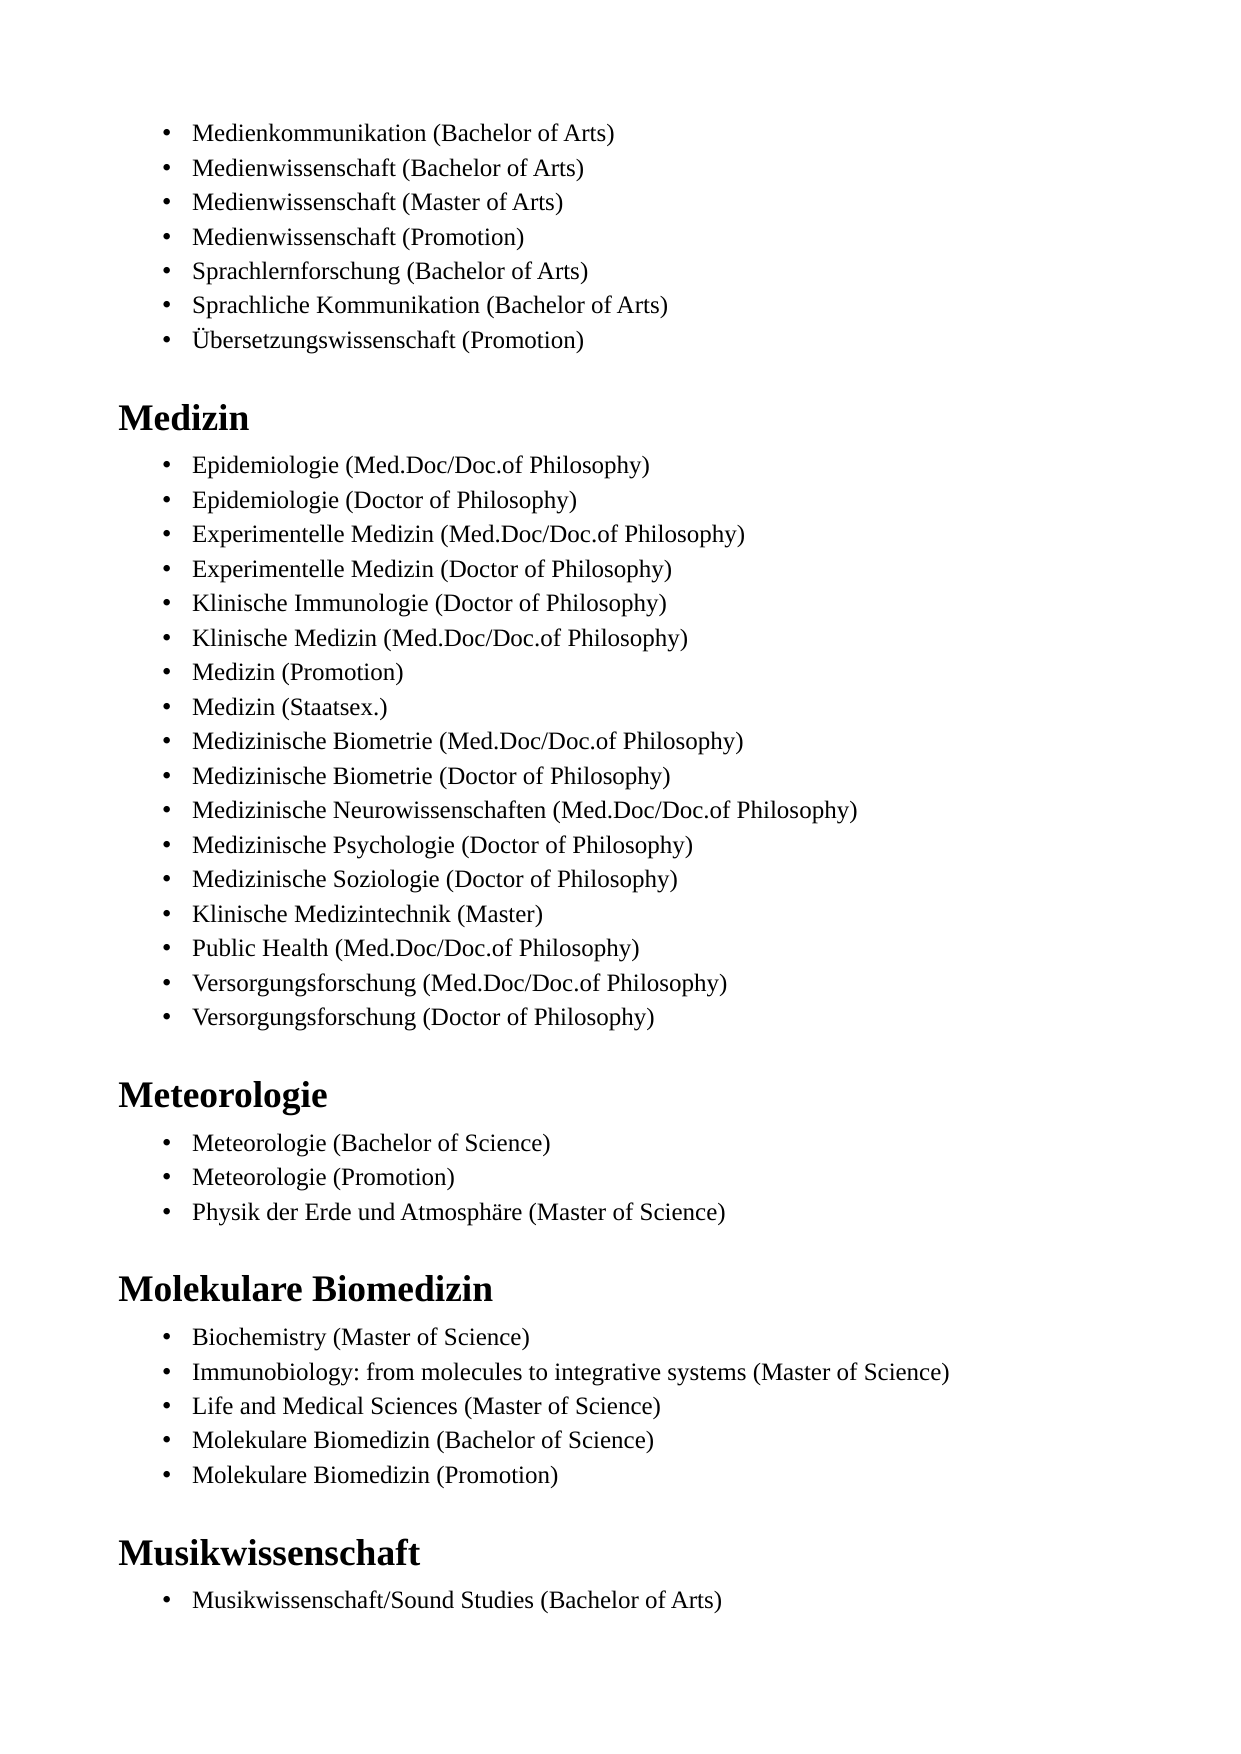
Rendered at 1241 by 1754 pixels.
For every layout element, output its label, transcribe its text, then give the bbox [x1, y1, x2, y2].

list Epidemiologie (Doctor of Philosophy) [162, 485, 1122, 514]
list Sprachlernforschung (Bachelor of Arts) [162, 256, 1122, 285]
list Klinische Medizintechnik (Master) [162, 899, 1122, 927]
list Klinische Immunologie (Doctor of Philosophy) [162, 588, 1122, 617]
list Biochemistry (Master of Science) [162, 1322, 1122, 1351]
list Physik der Erde und Atmosphäre (Master of Science) [162, 1197, 1122, 1225]
list Experimentelle Medizin (Med.Doc/Doc.of Philosophy) [162, 519, 1122, 548]
subtitle Meteorologie [118, 1072, 1122, 1115]
list Medizinische Neurowissenschaften (Med.Doc/Doc.of Philosophy) [162, 795, 1122, 824]
subtitle Medizin [118, 395, 1122, 438]
list Medienwissenschaft (Bachelor of Arts) [162, 153, 1122, 181]
list Medizinische Biometrie (Med.Doc/Doc.of Philosophy) [162, 726, 1122, 755]
list Medienkommunikation (Bachelor of Arts) [162, 118, 1122, 147]
list Public Health (Med.Doc/Doc.of Philosophy) [162, 933, 1122, 962]
list Life and Medical Sciences (Master of Science) [162, 1391, 1122, 1420]
list Sprachliche Kommunikation (Bachelor of Arts) [162, 291, 1122, 319]
list Medienwissenschaft (Master of Arts) [162, 187, 1122, 216]
list Medizinische Biometrie (Doctor of Philosophy) [162, 761, 1122, 789]
subtitle Molekulare Biomedizin [118, 1267, 1122, 1310]
list Musikwissenschaft/Sound Studies (Bachelor of Arts) [162, 1586, 1122, 1614]
list Versorgungsforschung (Doctor of Philosophy) [162, 1002, 1122, 1031]
list Klinische Medizin (Med.Doc/Doc.of Philosophy) [162, 623, 1122, 652]
list Medizinische Soziologie (Doctor of Philosophy) [162, 864, 1122, 893]
list Immunobiology: from molecules to integrative systems (Master of Science) [162, 1357, 1122, 1385]
list Übersetzungswissenschaft (Promotion) [162, 325, 1122, 354]
list Molekulare Biomedizin (Bachelor of Science) [162, 1426, 1122, 1454]
list Medizinische Psychologie (Doctor of Philosophy) [162, 830, 1122, 858]
list Experimentelle Medizin (Doctor of Philosophy) [162, 554, 1122, 583]
subtitle Musikwissenschaft [118, 1530, 1122, 1573]
list Versorgungsforschung (Med.Doc/Doc.of Philosophy) [162, 968, 1122, 996]
list Meteorologie (Bachelor of Science) [162, 1128, 1122, 1156]
list Medizin (Promotion) [162, 657, 1122, 686]
list Molekulare Biomedizin (Promotion) [162, 1460, 1122, 1489]
list Medizin (Staatsex.) [162, 692, 1122, 721]
list Medienwissenschaft (Promotion) [162, 222, 1122, 250]
list Epidemiologie (Med.Doc/Doc.of Philosophy) [162, 451, 1122, 479]
list Meteorologie (Promotion) [162, 1162, 1122, 1191]
